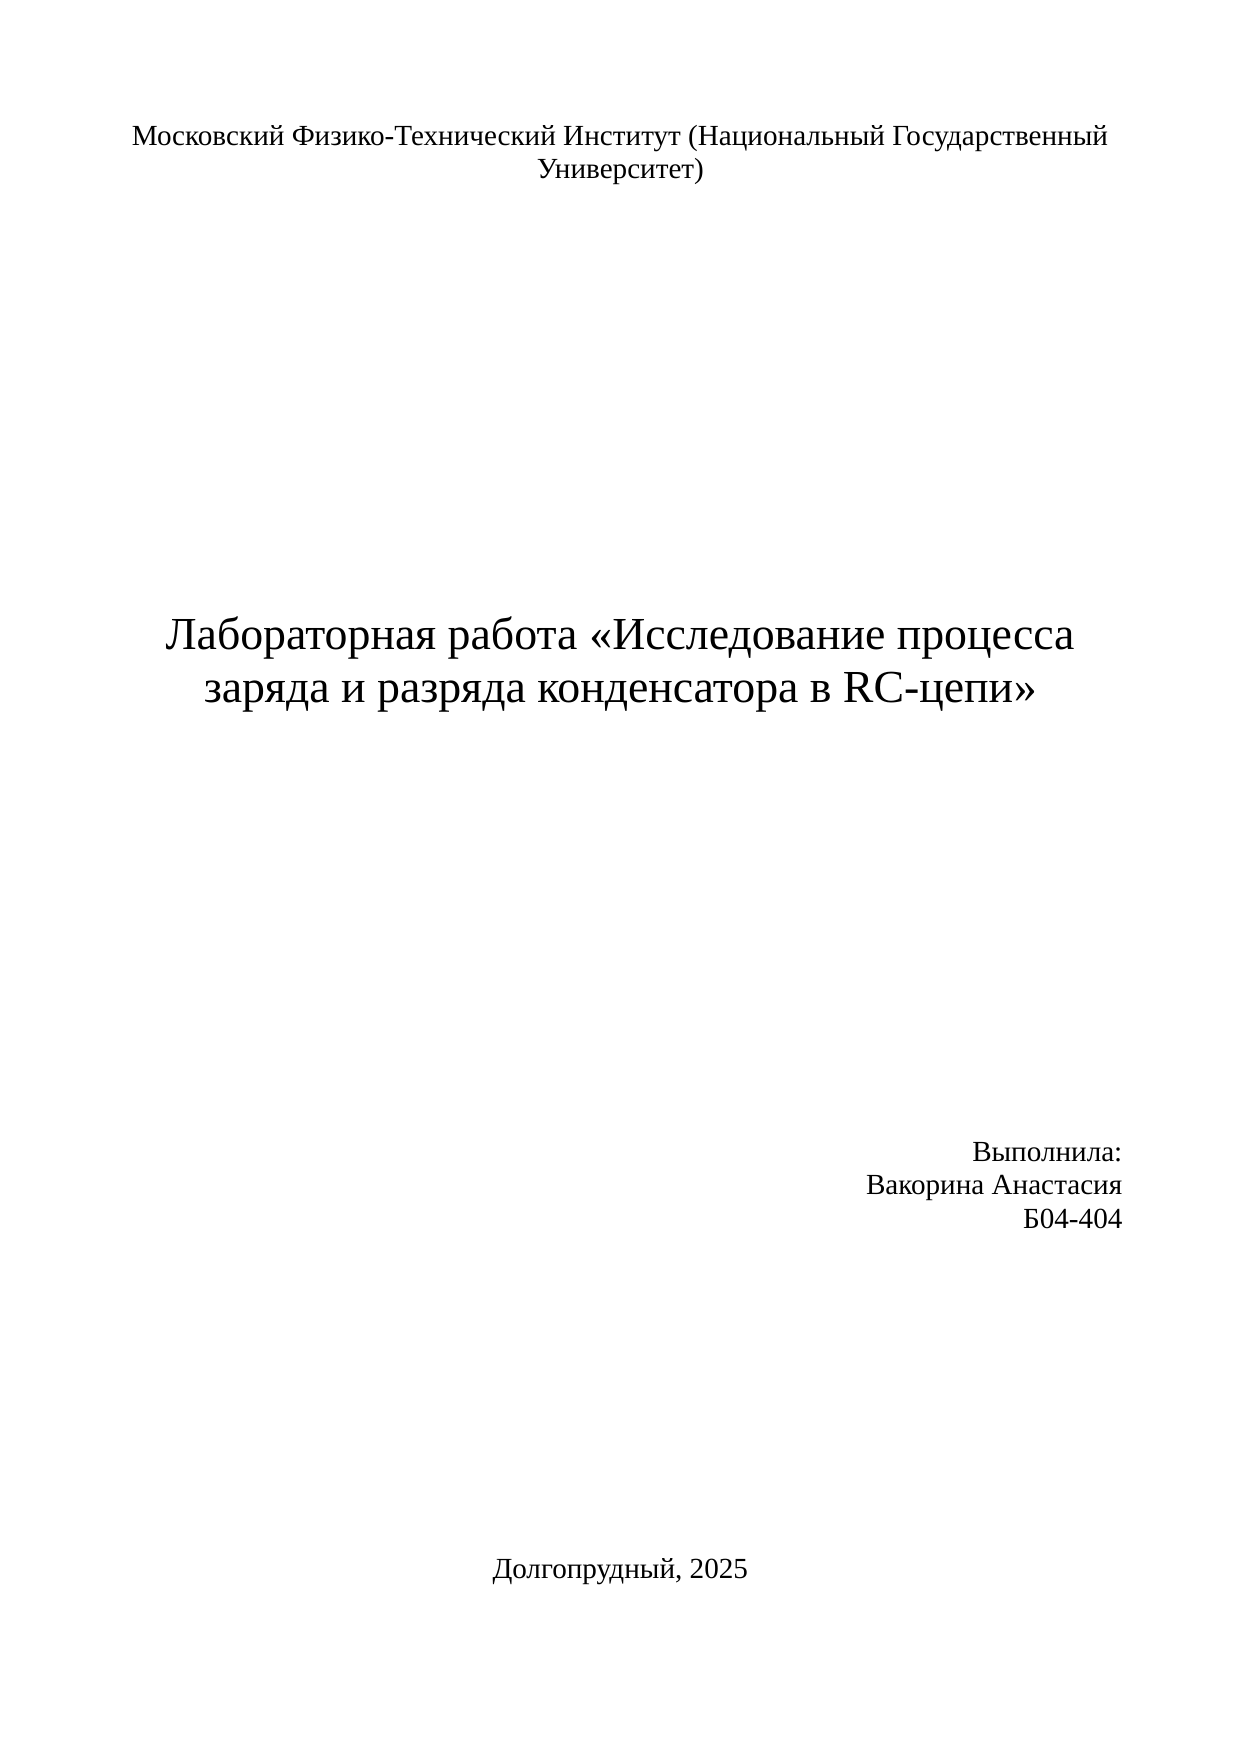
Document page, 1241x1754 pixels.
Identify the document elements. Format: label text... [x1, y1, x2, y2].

text Лабораторная работа «Исследование процесса заряда и разряда конденсатора в RC-цепи» [118, 607, 1122, 712]
text Выполнила: [118, 1134, 1122, 1167]
text Долгопрудный, 2025 [118, 1551, 1122, 1584]
text Московский Физико-Технический Институт (Национальный Государственный Университет) [118, 118, 1122, 185]
text Вакорина Анастасия [118, 1167, 1122, 1201]
text Б04-404 [118, 1201, 1122, 1234]
